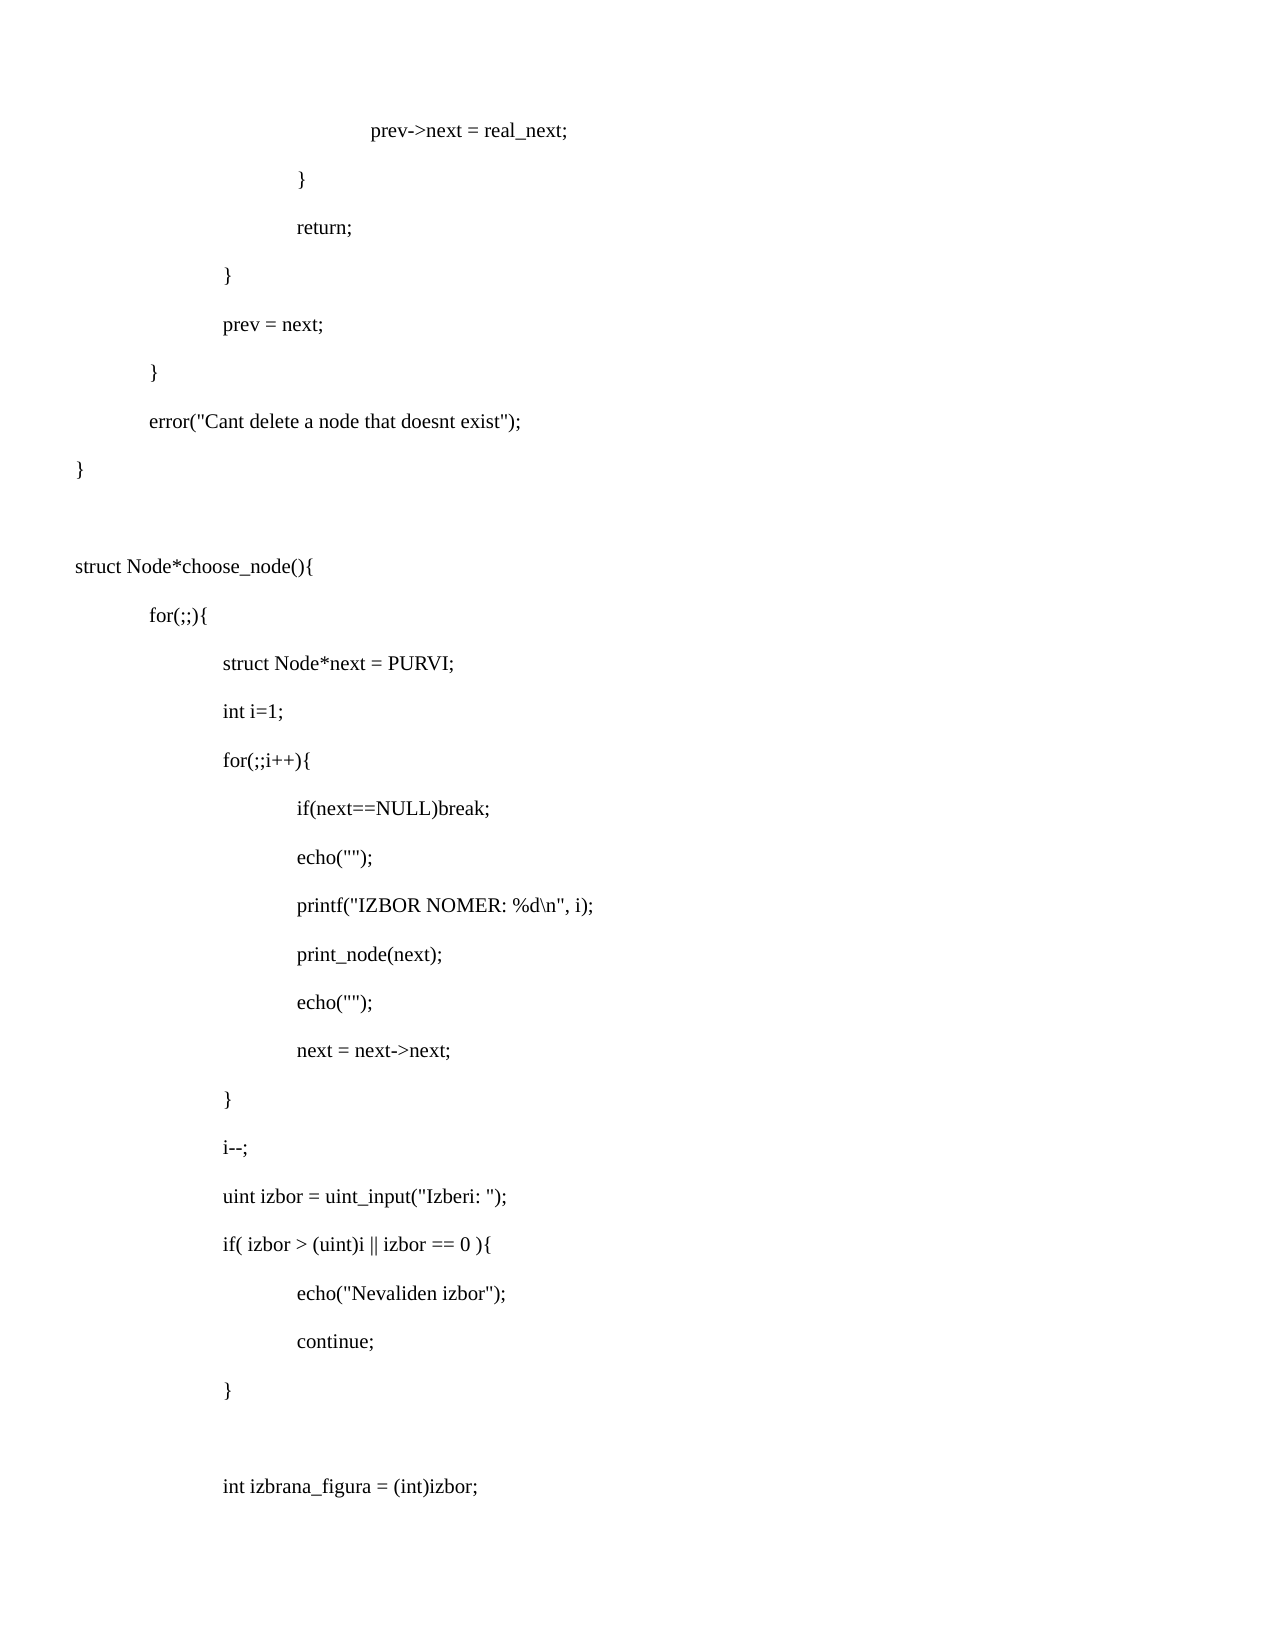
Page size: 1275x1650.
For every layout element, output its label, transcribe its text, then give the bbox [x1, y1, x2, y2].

text struct Node*choose_node(){ [75, 554, 1209, 578]
text } [75, 1087, 1209, 1111]
text print_node(next); [75, 942, 1209, 966]
text for(;;){ [75, 602, 1209, 627]
text i--; [75, 1135, 1209, 1159]
text struct Node*next = PURVI; [75, 651, 1209, 675]
text error("Cant delete a node that doesnt exist"); [75, 409, 1209, 433]
text continue; [75, 1329, 1209, 1353]
text next = next->next; [75, 1038, 1209, 1062]
text if(next==NULL)break; [75, 796, 1209, 820]
text int izbrana_figura = (int)izbor; [75, 1474, 1209, 1498]
text } [75, 167, 1209, 191]
text for(;;i++){ [75, 748, 1209, 772]
text int i=1; [75, 699, 1209, 723]
text } [75, 360, 1209, 384]
text } [75, 457, 1209, 481]
text if( izbor > (uint)i || izbor == 0 ){ [75, 1232, 1209, 1256]
text prev->next = real_next; [75, 118, 1209, 142]
text return; [75, 215, 1209, 239]
text echo(""); [75, 845, 1209, 869]
text echo(""); [75, 990, 1209, 1014]
text } [75, 1377, 1209, 1402]
text uint izbor = uint_input("Izberi: "); [75, 1184, 1209, 1208]
text printf("IZBOR NOMER: %d\n", i); [75, 893, 1209, 917]
text } [75, 263, 1209, 287]
text echo("Nevaliden izbor"); [75, 1281, 1209, 1305]
text prev = next; [75, 312, 1209, 336]
